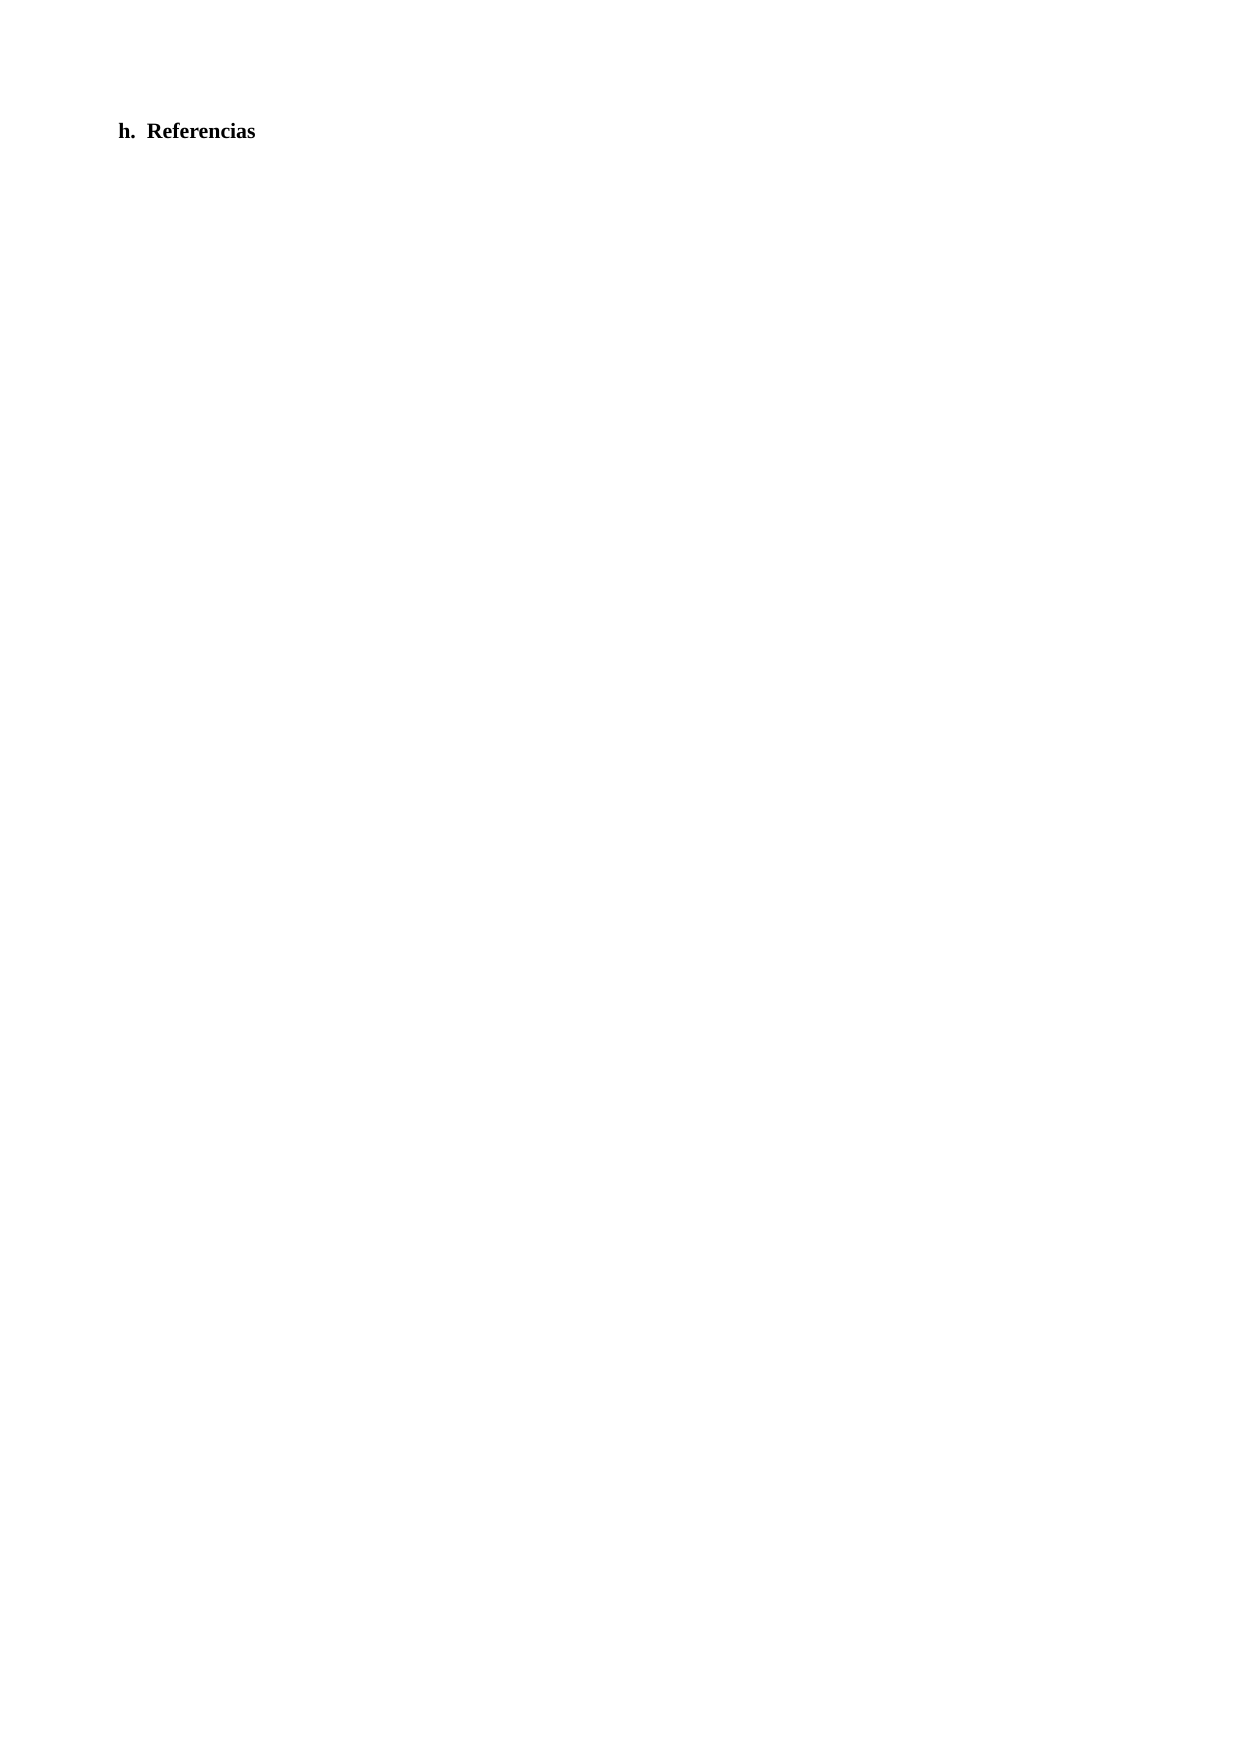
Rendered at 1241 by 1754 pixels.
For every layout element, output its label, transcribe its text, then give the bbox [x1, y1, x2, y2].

text h. Referencias [118, 118, 1122, 143]
